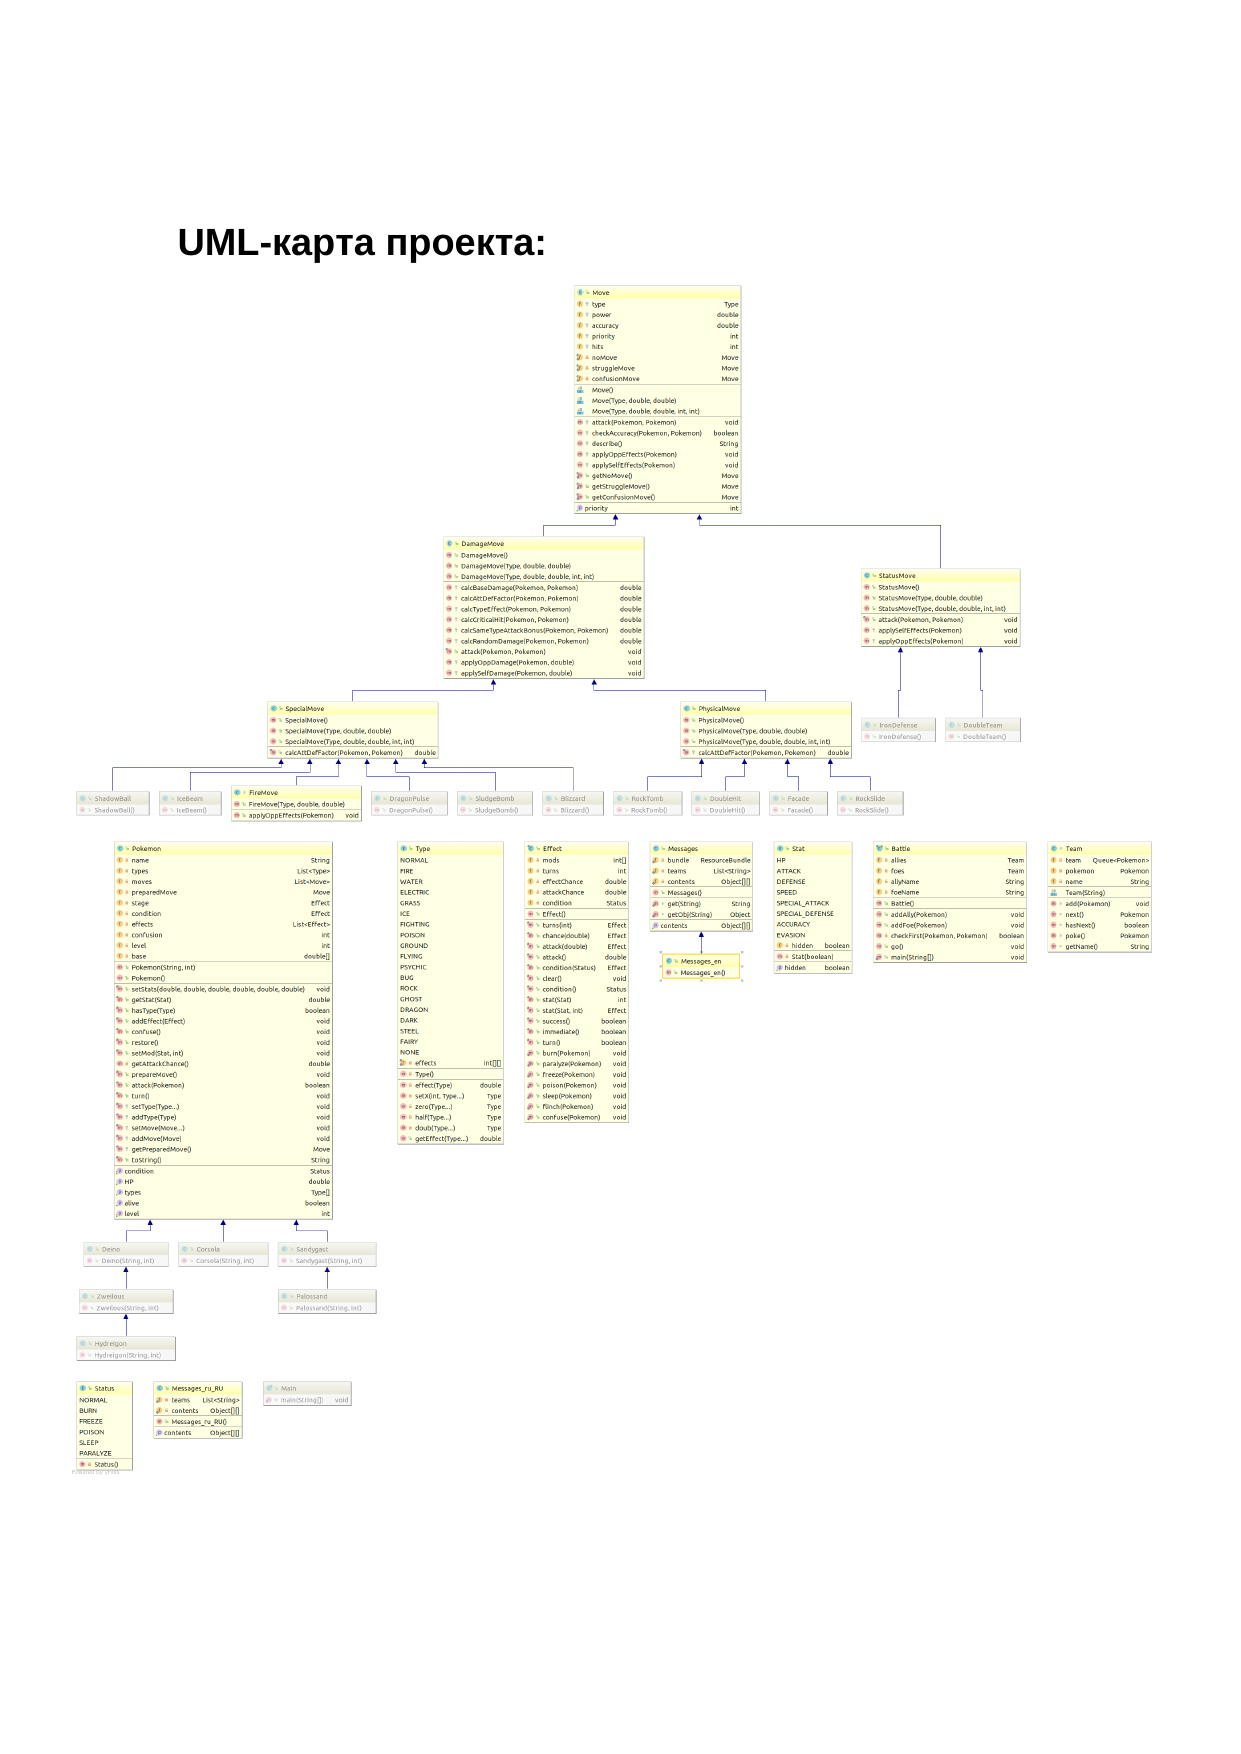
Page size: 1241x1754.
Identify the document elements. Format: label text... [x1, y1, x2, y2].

picture [67, 276, 1161, 1479]
subtitle UML-карта проекта: [177, 220, 1152, 264]
